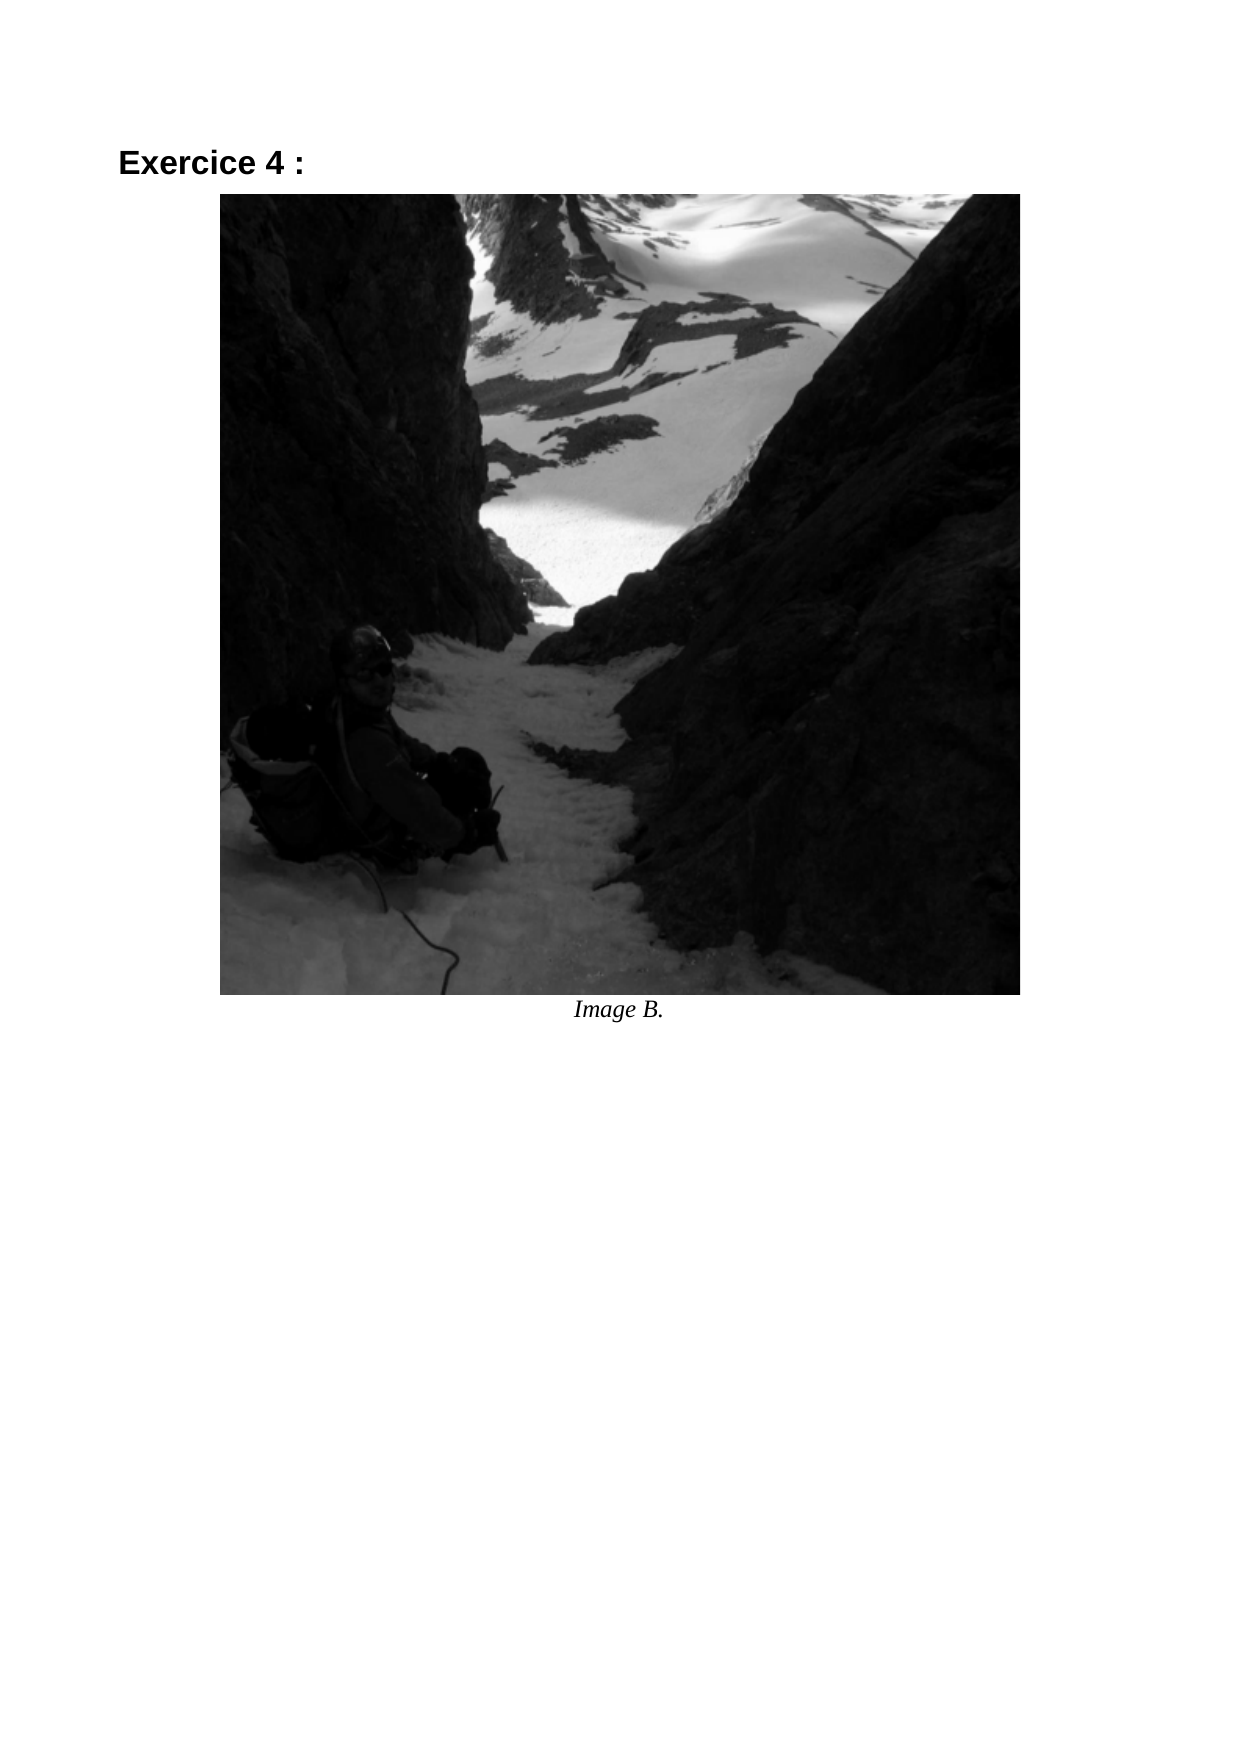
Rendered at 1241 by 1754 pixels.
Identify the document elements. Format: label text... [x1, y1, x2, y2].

subtitle Exercice 4 : [118, 143, 1122, 182]
text Image B. [118, 207, 1122, 1023]
picture [220, 194, 1020, 995]
